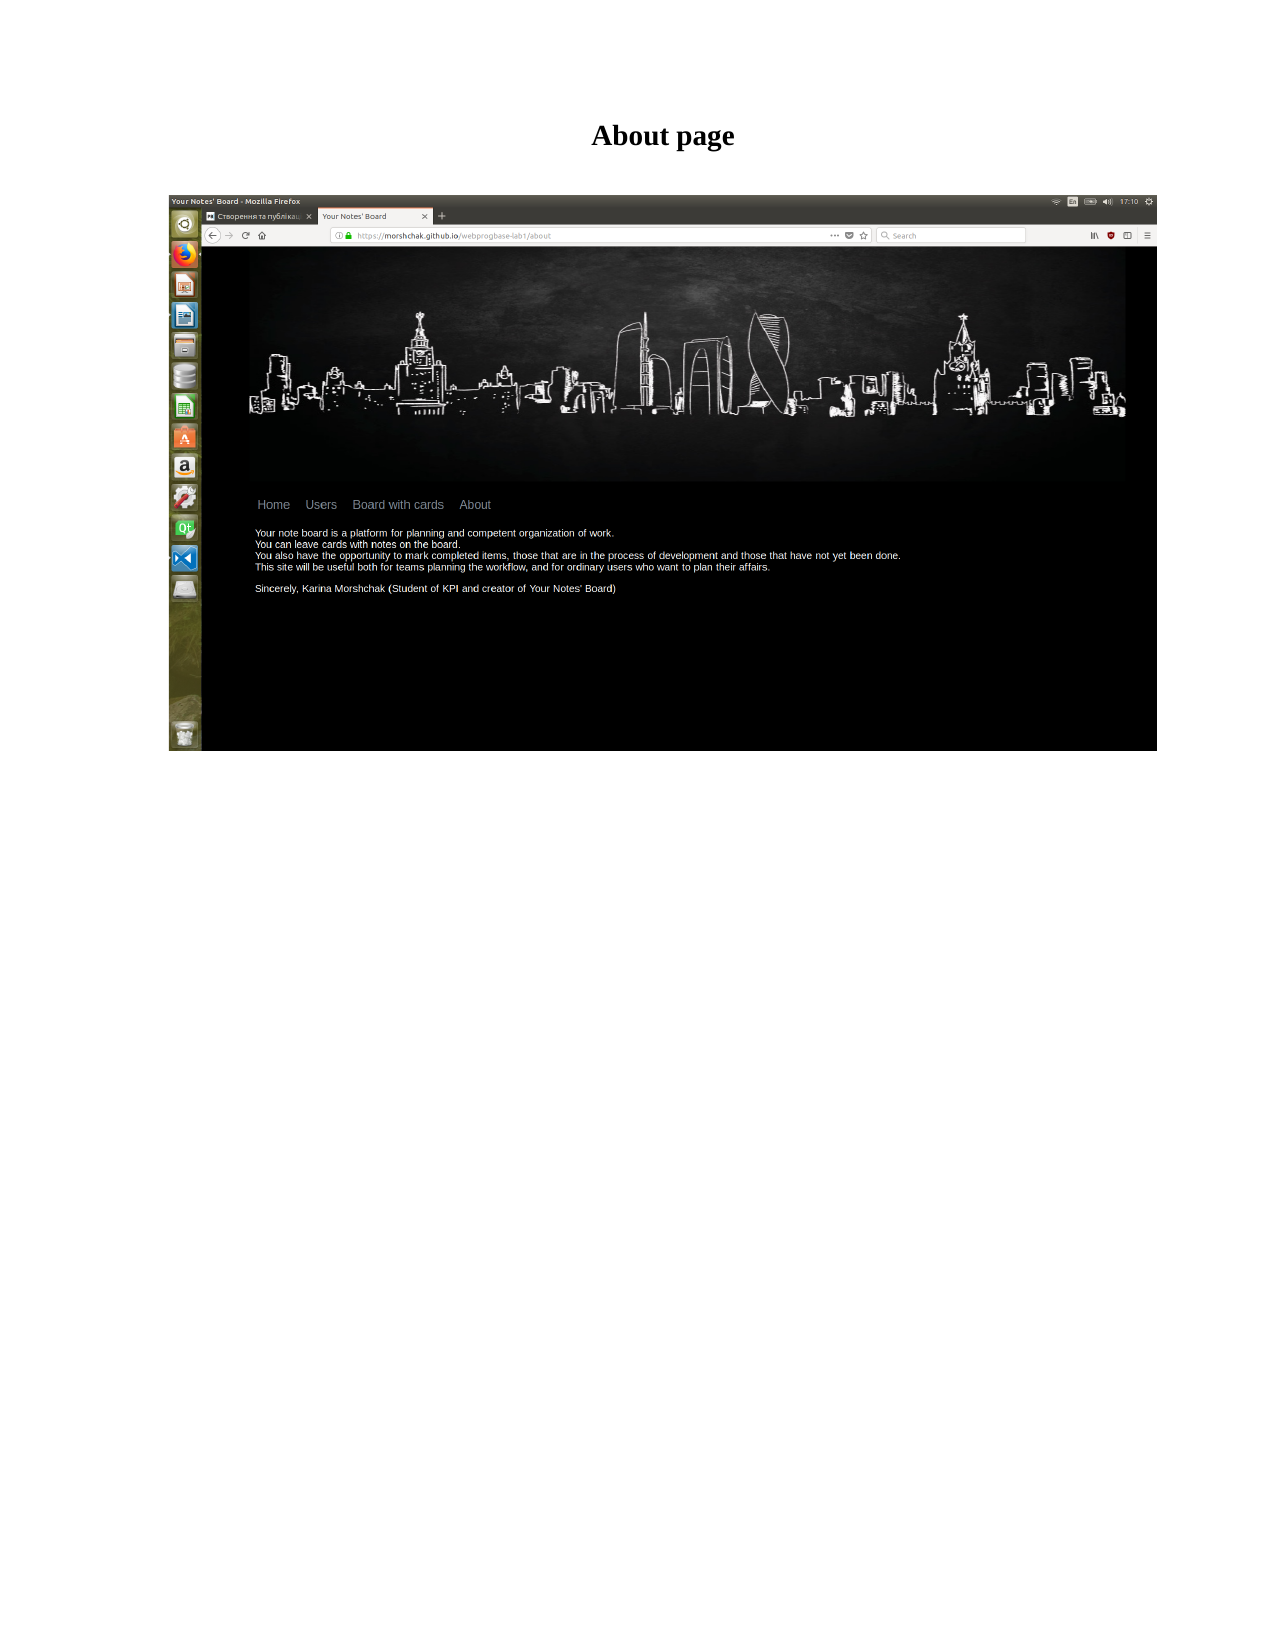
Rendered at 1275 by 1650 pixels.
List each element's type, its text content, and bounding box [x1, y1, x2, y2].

picture [168, 195, 1157, 751]
text About page [169, 118, 1157, 152]
